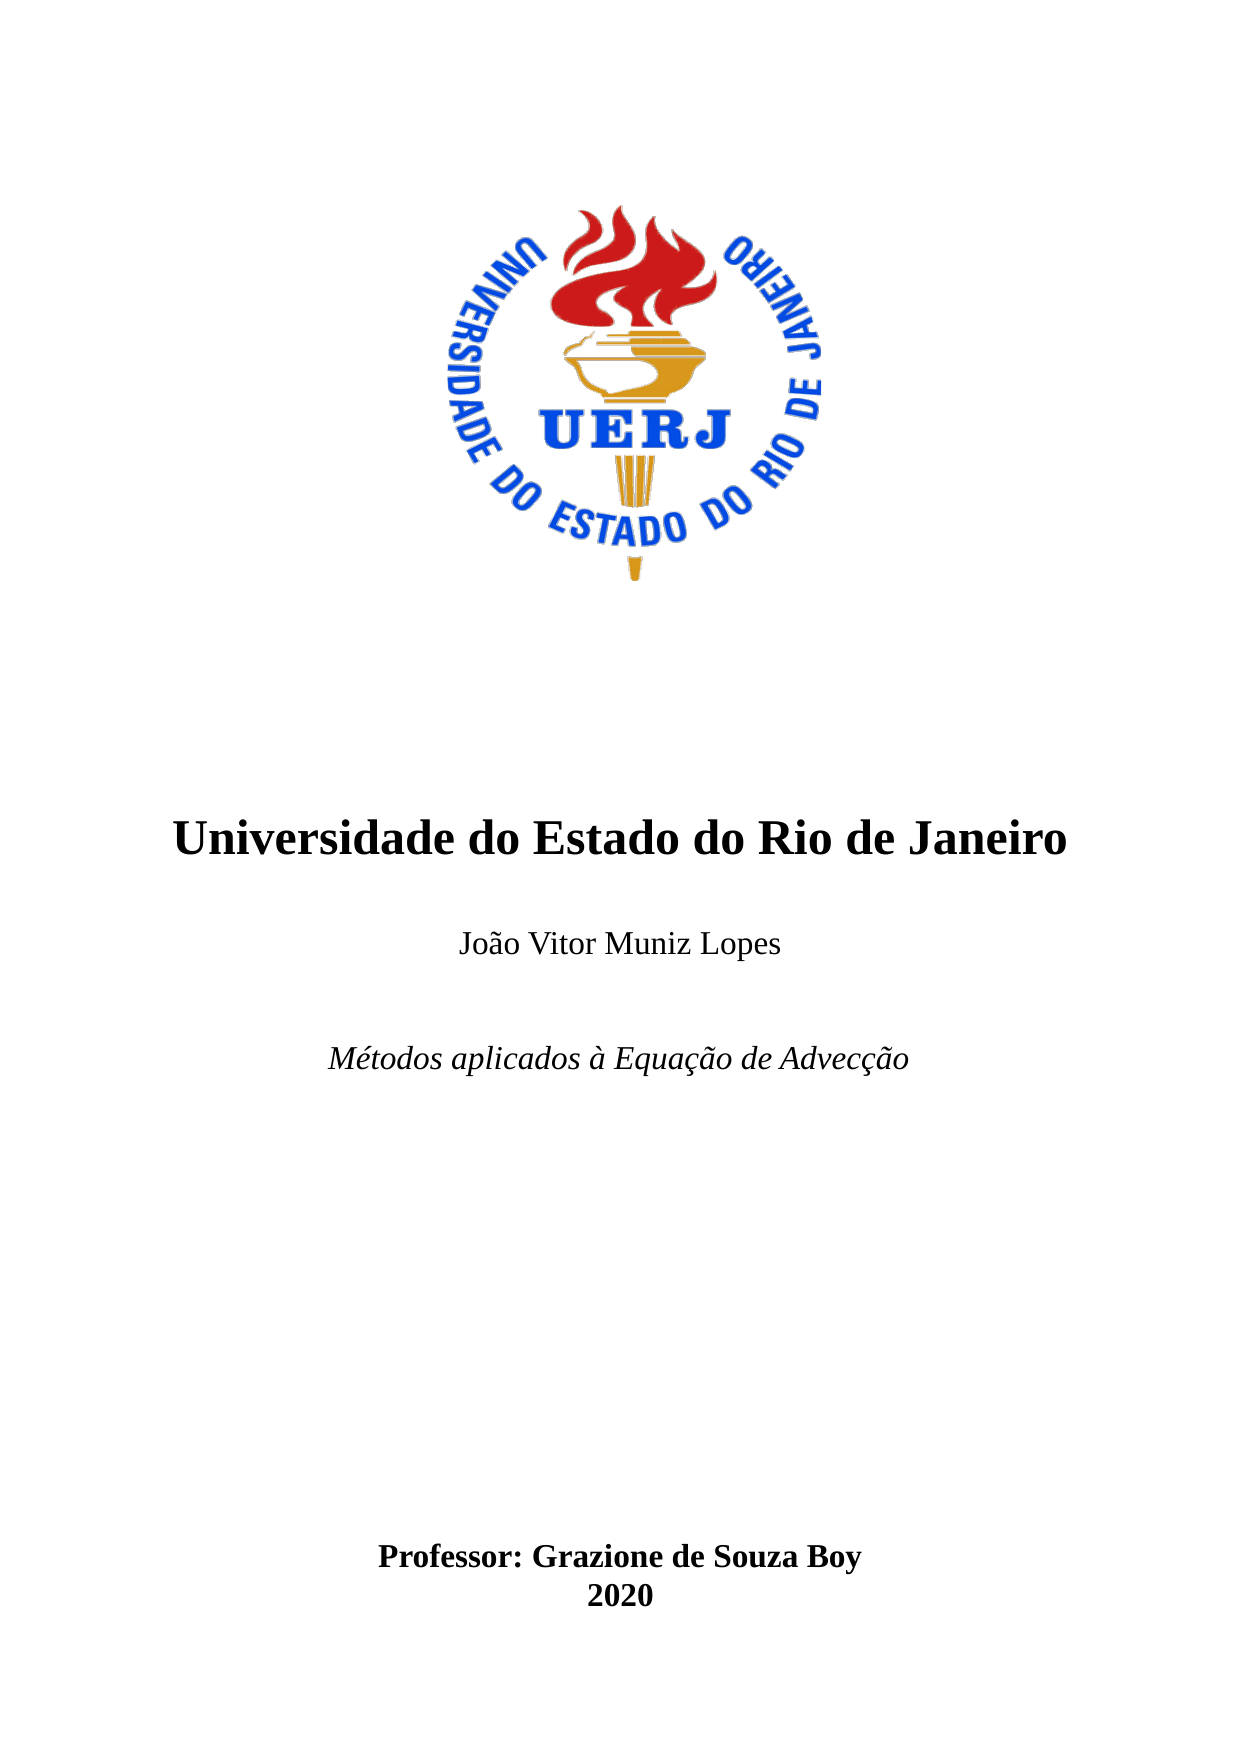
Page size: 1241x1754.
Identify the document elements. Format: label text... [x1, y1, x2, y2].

text João Vitor Muniz Lopes [118, 923, 1122, 961]
text Universidade do Estado do Rio de Janeiro [118, 808, 1122, 866]
text Métodos aplicados à Equação de Advecção [118, 1038, 1122, 1076]
picture [447, 205, 822, 581]
text Professor: Grazione de Souza Boy [118, 1536, 1122, 1575]
text 2020 [118, 1575, 1122, 1613]
